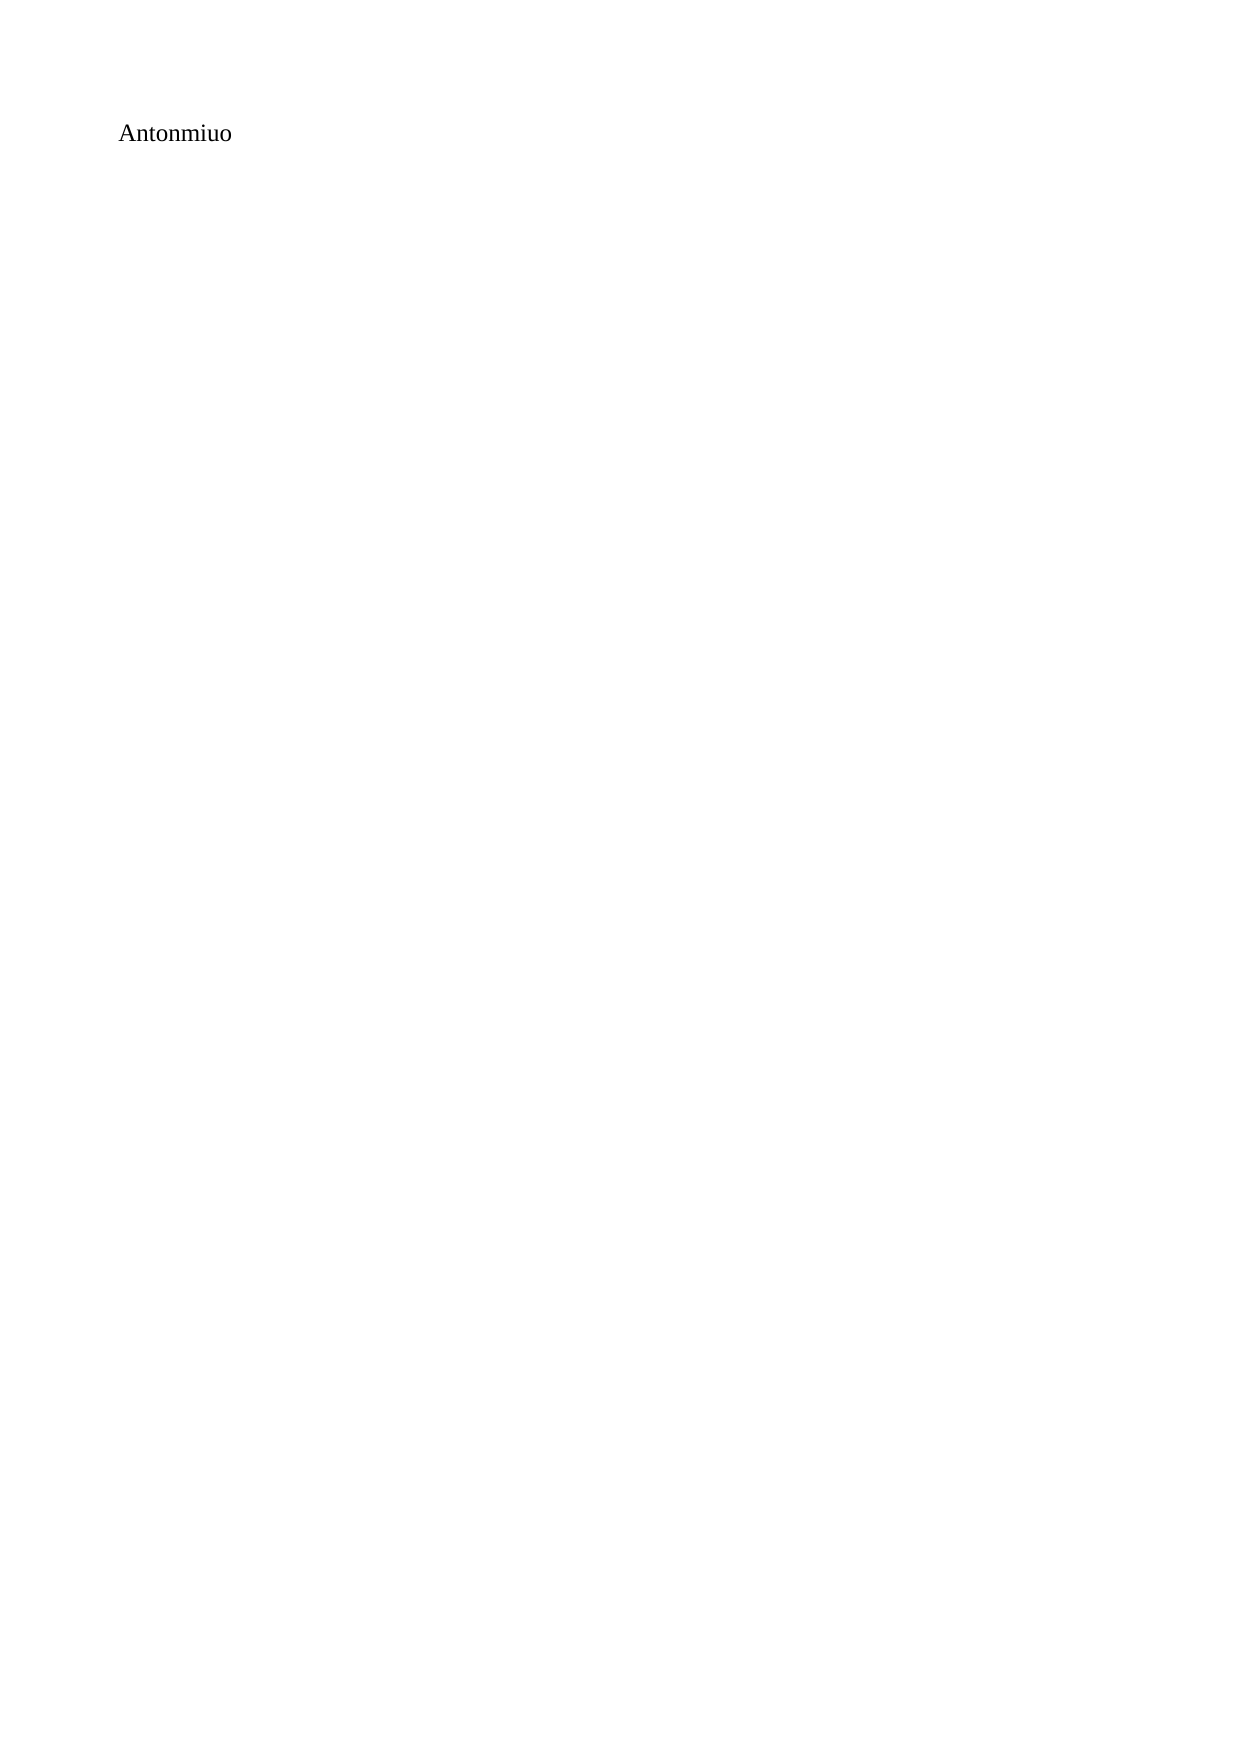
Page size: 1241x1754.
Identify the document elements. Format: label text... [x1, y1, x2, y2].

text Antonmiuo [118, 118, 1122, 147]
